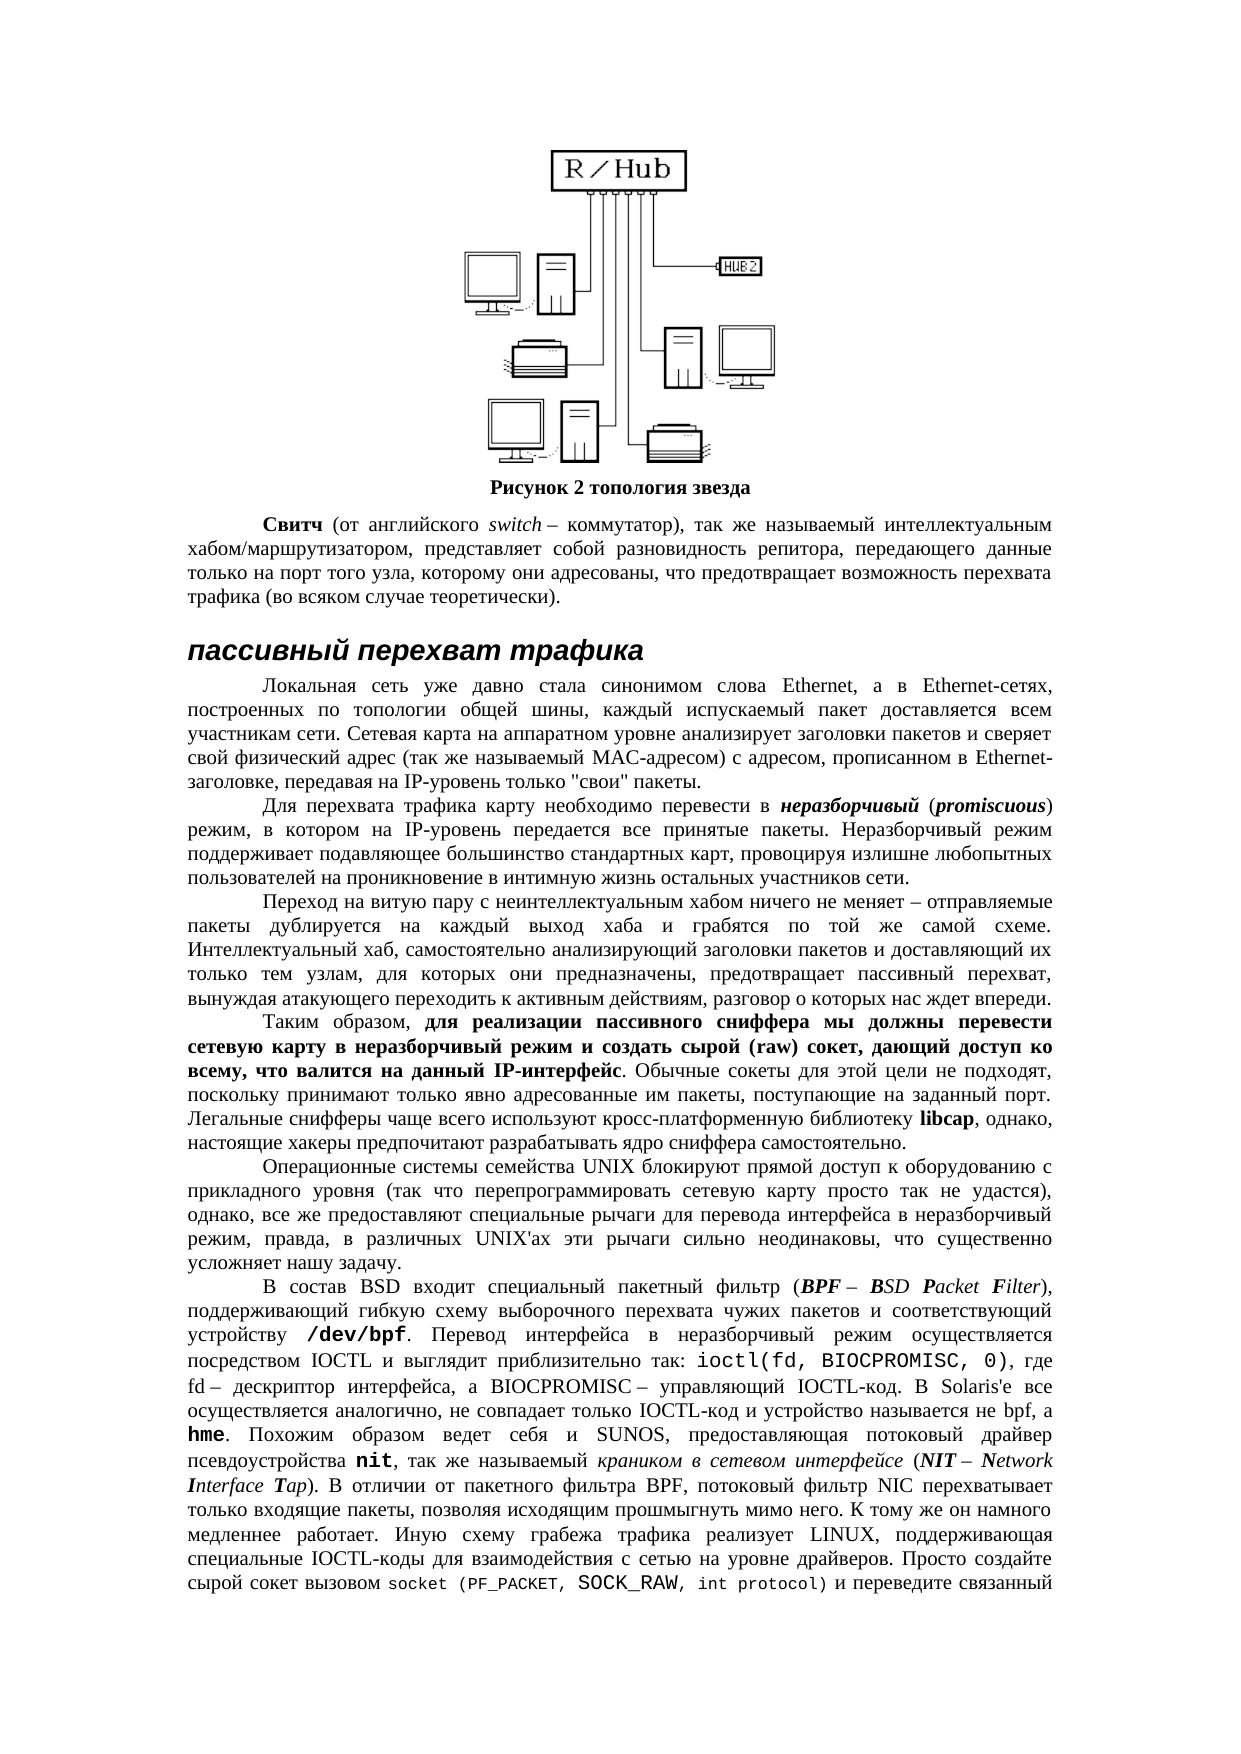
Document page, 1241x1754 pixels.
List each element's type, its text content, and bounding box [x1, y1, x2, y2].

text Для перехвата трафика карту необходимо перевести в неразборчивый (promiscuous) режим, в котором на IP-уровень передается все принятые пакеты. Неразборчивый режим поддерживает подавляющее большинство стандартных карт, провоцируя излишне любопытных пользователей на проникновение в интимную жизнь остальных участников сети. [187, 793, 1053, 889]
text Свитч (от английского switch – коммутатор), так же называемый интеллектуальным хабом/маршрутизатором, представляет собой разновидность репитора, передающего данные только на порт того узла, которому они адресованы, что предотвращает возможность перехвата трафика (во всяком случае теоретически). [187, 512, 1053, 608]
text Операционные системы семейства UNIX блокируют прямой доступ к оборудованию с прикладного уровня (так что перепрограммировать сетевую карту просто так не удастся), однако, все же предоставляют специальные рычаги для перевода интерфейса в неразборчивый режим, правда, в различных UNIX'ах эти рычаги сильно неодинаковы, что существенно усложняет нашу задачу. [187, 1154, 1053, 1274]
text Рисунок 2 топология звезда [187, 475, 1053, 499]
picture [463, 150, 777, 463]
text Таким образом, для реализации пассивного сниффера мы должны перевести сетевую карту в неразборчивый режим и создать сырой (raw) сокет, дающий доступ ко всему, что валится на данный IP-интерфейс. Обычные сокеты для этой цели не подходят, поскольку принимают только явно адресованные им пакеты, поступающие на заданный порт. Легальные снифферы чаще всего используют кросс-платформенную библиотеку libcap, однако, настоящие хакеры предпочитают разрабатывать ядро сниффера самостоятельно. [187, 1009, 1053, 1154]
text Локальная сеть уже давно стала синонимом слова Ethernet, а в Ethernet-сетях, построенных по топологии общей шины, каждый испускаемый пакет доставляется всем участникам сети. Сетевая карта на аппаратном уровне анализирует заголовки пакетов и сверяет свой физический адрес (так же называемый MAC-адресом) с адресом, прописанном в Ethernet-заголовке, передавая на IP-уровень только "свои" пакеты. [187, 673, 1053, 793]
subtitle пассивный перехват трафика [187, 633, 1053, 666]
text В состав BSD входит специальный пакетный фильтр (BPF – BSD Packet Filter), поддерживающий гибкую схему выборочного перехвата чужих пакетов и соответствующий устройству /dev/bpf. Перевод интерфейса в неразборчивый режим осуществляется посредством IOCTL и выглядит приблизительно так: ioctl(fd, BIOCPROMISC, 0), где fd – дескриптор интерфейса, а BIOCPROMISC – управляющий IOCTL-код. В Solaris'е все осуществляется аналогично, не совпадает только IOCTL-код и устройство называется не bpf, а hme. Похожим образом ведет себя и SUNOS, предоставляющая потоковый драйвер псевдоустройства nit, так же называемый краником в сетевом интерфейсе (NIT – Network Interface Tap). В отличии от пакетного фильтра BPF, потоковый фильтр NIC перехватывает только входящие пакеты, позволяя исходящим прошмыгнуть мимо него. К тому же он намного медленнее работает. Иную схему грабежа трафика реализует LINUX, поддерживающая специальные IOCTL-коды для взаимодействия с сетью на уровне драйверов. Просто создайте сырой сокет вызовом socket (PF_PACKET, SOCK_RAW, int protocol) и переведите связанный [187, 1274, 1053, 1595]
text Переход на витую пару с неинтеллектуальным хабом ничего не меняет – отправляемые пакеты дублируется на каждый выход хаба и грабятся по той же самой схеме. Интеллектуальный хаб, самостоятельно анализирующий заголовки пакетов и доставляющий их только тем узлам, для которых они предназначены, предотвращает пассивный перехват, вынуждая атакующего переходить к активным действиям, разговор о которых нас ждет впереди. [187, 889, 1053, 1009]
